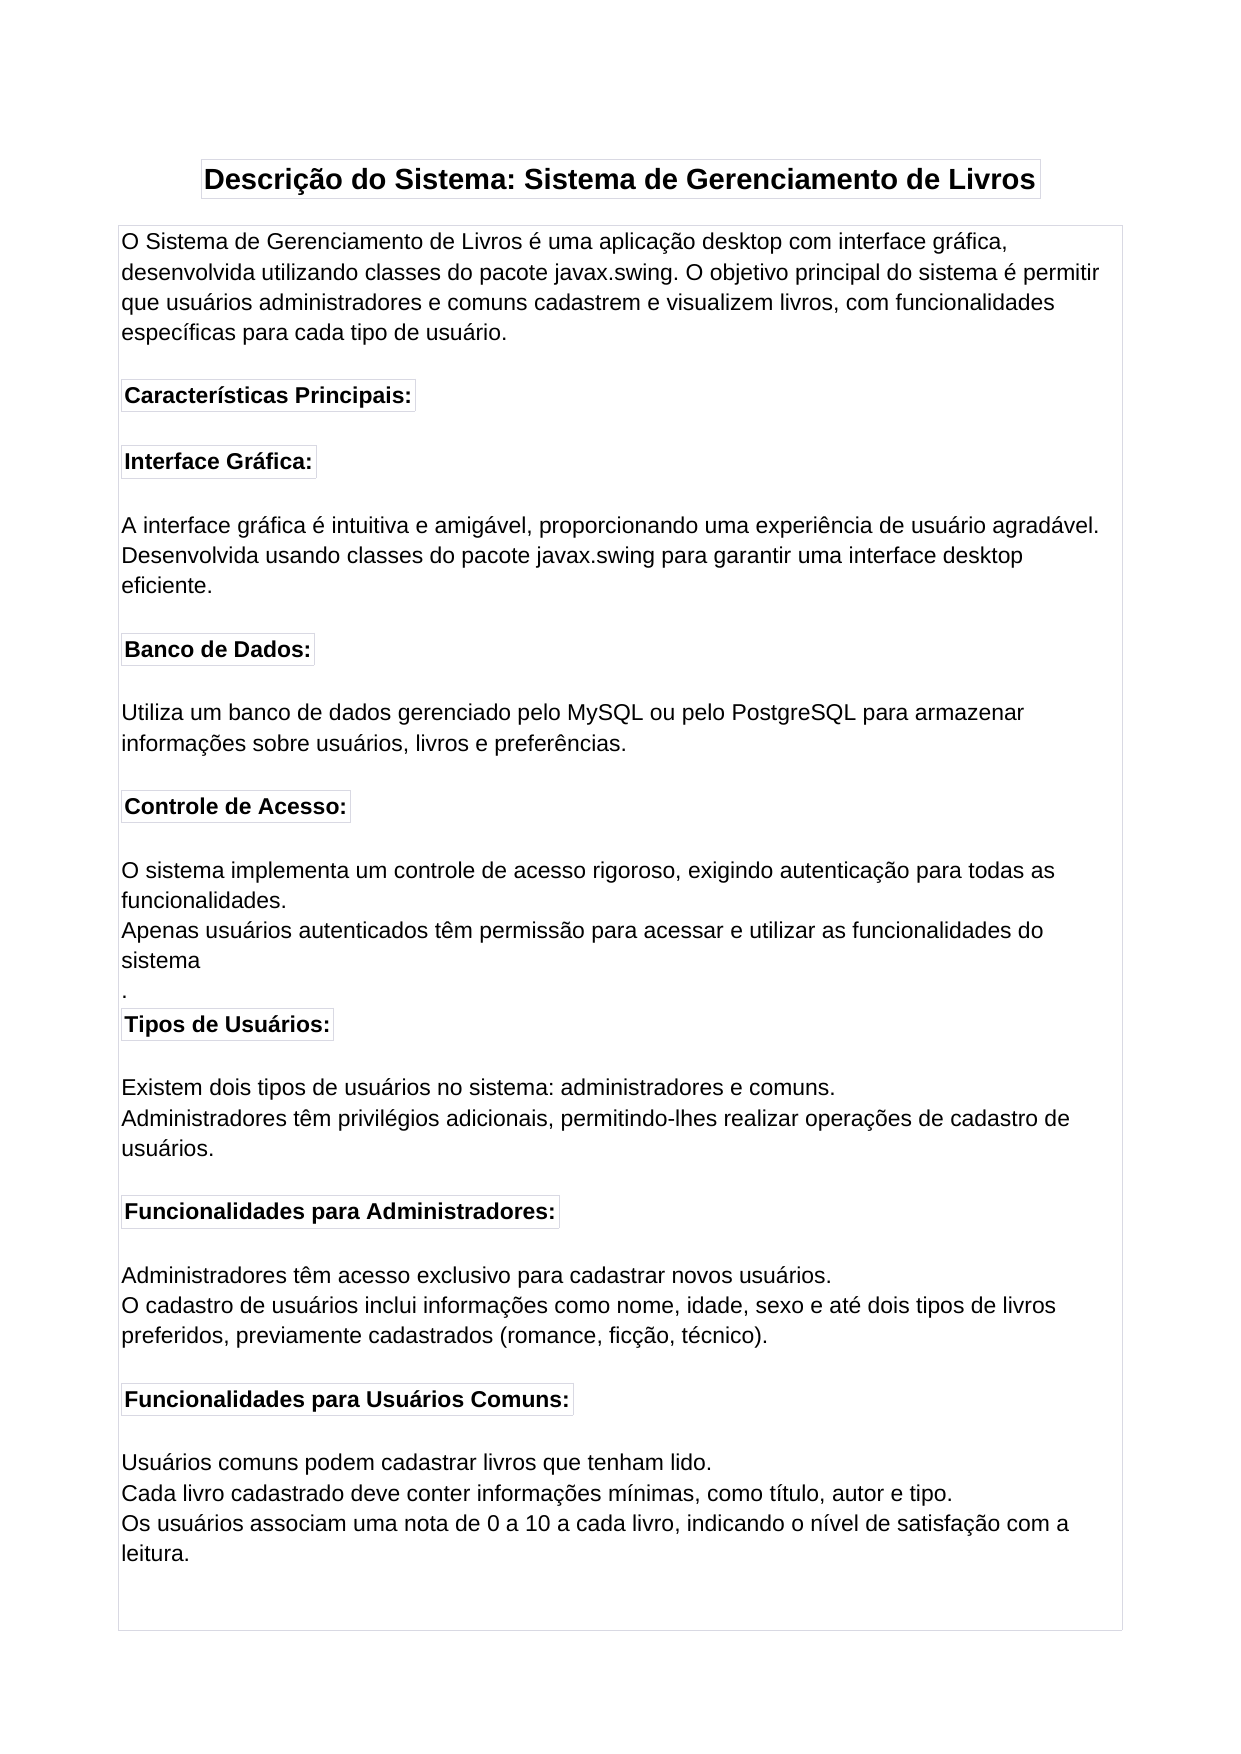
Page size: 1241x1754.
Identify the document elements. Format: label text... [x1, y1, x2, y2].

text Cada livro cadastrado deve conter informações mínimas, como título, autor e tipo. [119, 1477, 1122, 1506]
text Administradores têm acesso exclusivo para cadastrar novos usuários. [119, 1259, 1122, 1288]
text Descrição do Sistema: Sistema de Gerenciamento de Livros [118, 118, 1122, 198]
text Usuários comuns podem cadastrar livros que tenham lido. [119, 1446, 1122, 1476]
text O cadastro de usuários inclui informações como nome, idade, sexo e até dois tipos de livros preferidos, previamente cadastrados (romance, ficção, técnico). [119, 1289, 1122, 1349]
text Funcionalidades para Usuários Comuns: [119, 1380, 1122, 1415]
text Utiliza um banco de dados gerenciado pelo MySQL ou pelo PostgreSQL para armazenar informações sobre usuários, livros e preferências. [119, 696, 1122, 756]
text Funcionalidades para Administradores: [119, 1192, 1122, 1228]
text Existem dois tipos de usuários no sistema: administradores e comuns. [119, 1071, 1122, 1101]
text Controle de Acesso: [119, 787, 1122, 822]
text Características Principais: [119, 376, 1122, 411]
text A interface gráfica é intuitiva e amigável, proporcionando uma experiência de usuário agradável. [119, 509, 1122, 538]
text Banco de Dados: [119, 630, 1122, 665]
text O Sistema de Gerenciamento de Livros é uma aplicação desktop com interface gráfica, desenvolvida utilizando classes do pacote javax.swing. O objetivo principal do sistema é permitir que usuários administradores e comuns cadastrem e visualizem livros, com funcionalidades específicas para cada tipo de usuário. [119, 226, 1122, 345]
text Apenas usuários autenticados têm permissão para acessar e utilizar as funcionalidades do sistema [119, 914, 1122, 974]
text Tipos de Usuários: [119, 1005, 1122, 1040]
text . [119, 974, 1122, 1004]
text Administradores têm privilégios adicionais, permitindo-lhes realizar operações de cadastro de usuários. [119, 1102, 1122, 1161]
text Interface Gráfica: [119, 442, 1122, 478]
text Desenvolvida usando classes do pacote javax.swing para garantir uma interface desktop eficiente. [119, 539, 1122, 599]
text O sistema implementa um controle de acesso rigoroso, exigindo autenticação para todas as funcionalidades. [119, 854, 1122, 913]
text Os usuários associam uma nota de 0 a 10 a cada livro, indicando o nível de satisfação com a leitura. [119, 1507, 1122, 1566]
